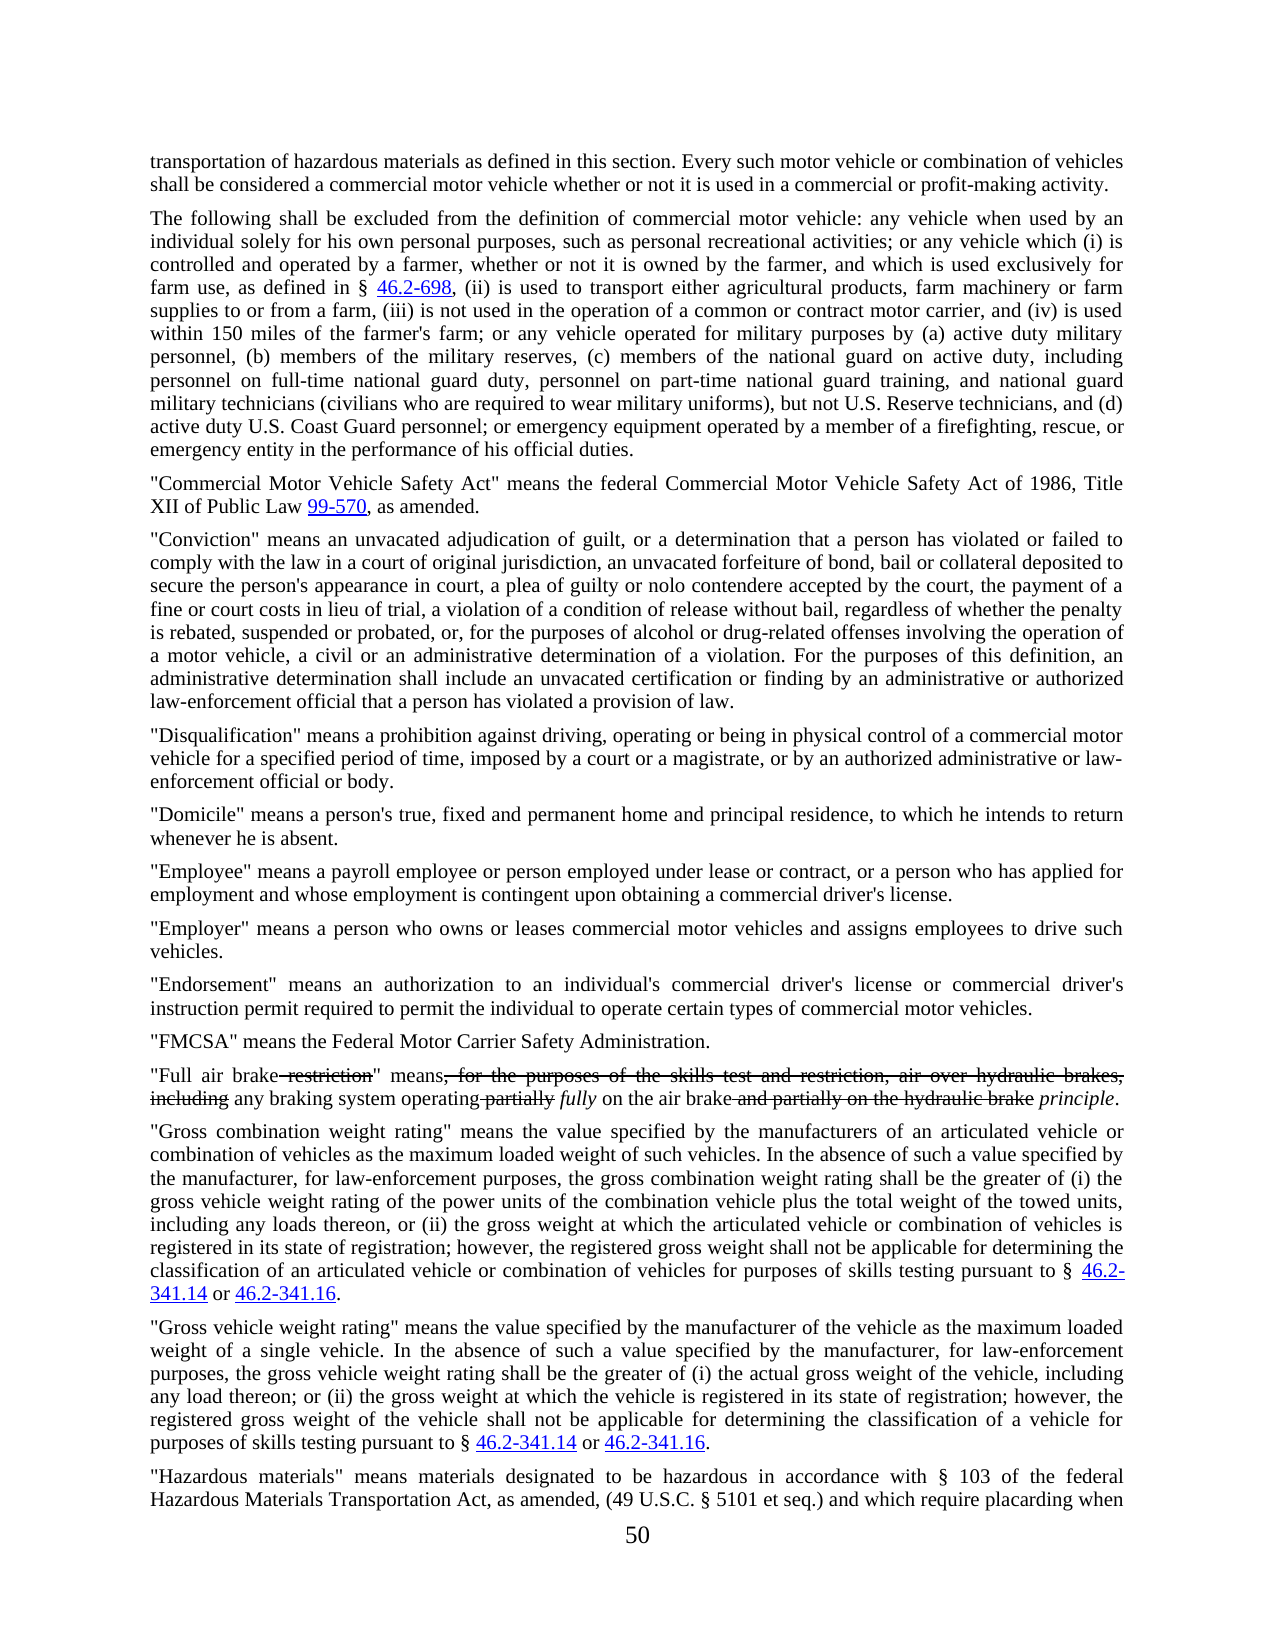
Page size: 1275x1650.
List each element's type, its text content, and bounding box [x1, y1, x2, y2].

text "Commercial Motor Vehicle Safety Act" means the federal Commercial Motor Vehicle Safety Act of 1986, Title XII of Public Law 99-570, as amended. [150, 471, 1125, 518]
text "Employer" means a person who owns or leases commercial motor vehicles and assigns employees to drive such vehicles. [150, 917, 1125, 963]
text "Employee" means a payroll employee or person employed under lease or contract, or a person who has applied for employment and whose employment is contingent upon obtaining a commercial driver's license. [150, 860, 1125, 906]
text transportation of hazardous materials as defined in this section. Every such motor vehicle or combination of vehicles shall be considered a commercial motor vehicle whether or not it is used in a commercial or profit-making activity. [150, 150, 1125, 196]
text "Gross combination weight rating" means the value specified by the manufacturers of an articulated vehicle or combination of vehicles as the maximum loaded weight of such vehicles. In the absence of such a value specified by the manufacturer, for law-enforcement purposes, the gross combination weight rating shall be the greater of (i) the gross vehicle weight rating of the power units of the combination vehicle plus the total weight of the towed units, including any loads thereon, or (ii) the gross weight at which the articulated vehicle or combination of vehicles is registered in its state of registration; however, the registered gross weight shall not be applicable for determining the classification of an articulated vehicle or combination of vehicles for purposes of skills testing pursuant to § 46.2-341.14 or 46.2-341.16. [150, 1120, 1125, 1305]
text "Conviction" means an unvacated adjudication of guilt, or a determination that a person has violated or failed to comply with the law in a court of original jurisdiction, an unvacated forfeiture of bond, bail or collateral deposited to secure the person's appearance in court, a plea of guilty or nolo contendere accepted by the court, the payment of a fine or court costs in lieu of trial, a violation of a condition of release without bail, regardless of whether the penalty is rebated, suspended or probated, or, for the purposes of alcohol or drug-related offenses involving the operation of a motor vehicle, a civil or an administrative determination of a violation. For the purposes of this definition, an administrative determination shall include an unvacated certification or finding by an administrative or authorized law-enforcement official that a person has violated a provision of law. [150, 528, 1125, 713]
text "Hazardous materials" means materials designated to be hazardous in accordance with § 103 of the federal Hazardous Materials Transportation Act, as amended, (49 U.S.C. § 5101 et seq.) and which require placarding when [150, 1465, 1125, 1511]
text "Domicile" means a person's true, fixed and permanent home and principal residence, to which he intends to return whenever he is absent. [150, 803, 1125, 849]
text The following shall be excluded from the definition of commercial motor vehicle: any vehicle when used by an individual solely for his own personal purposes, such as personal recreational activities; or any vehicle which (i) is controlled and operated by a farmer, whether or not it is owned by the farmer, and which is used exclusively for farm use, as defined in § 46.2-698, (ii) is used to transport either agricultural products, farm machinery or farm supplies to or from a farm, (iii) is not used in the operation of a common or contract motor carrier, and (iv) is used within 150 miles of the farmer's farm; or any vehicle operated for military purposes by (a) active duty military personnel, (b) members of the military reserves, (c) members of the national guard on active duty, including personnel on full-time national guard duty, personnel on part-time national guard training, and national guard military technicians (civilians who are required to wear military uniforms), but not U.S. Reserve technicians, and (d) active duty U.S. Coast Guard personnel; or emergency equipment operated by a member of a firefighting, rescue, or emergency entity in the performance of his official duties. [150, 207, 1125, 461]
text "Full air brake restriction" means, for the purposes of the skills test and restriction, air over hydraulic brakes, including any braking system operating partially fully on the air brake and partially on the hydraulic brake principle. [150, 1063, 1125, 1110]
text "Disqualification" means a prohibition against driving, operating or being in physical control of a commercial motor vehicle for a specified period of time, imposed by a court or a magistrate, or by an authorized administrative or law-enforcement official or body. [150, 723, 1125, 793]
text "Endorsement" means an authorization to an individual's commercial driver's license or commercial driver's instruction permit required to permit the individual to operate certain types of commercial motor vehicles. [150, 973, 1125, 1019]
text "Gross vehicle weight rating" means the value specified by the manufacturer of the vehicle as the maximum loaded weight of a single vehicle. In the absence of such a value specified by the manufacturer, for law-enforcement purposes, the gross vehicle weight rating shall be the greater of (i) the actual gross weight of the vehicle, including any load thereon; or (ii) the gross weight at which the vehicle is registered in its state of registration; however, the registered gross weight of the vehicle shall not be applicable for determining the classification of a vehicle for purposes of skills testing pursuant to § 46.2-341.14 or 46.2-341.16. [150, 1316, 1125, 1454]
text "FMCSA" means the Federal Motor Carrier Safety Administration. [150, 1030, 1125, 1053]
